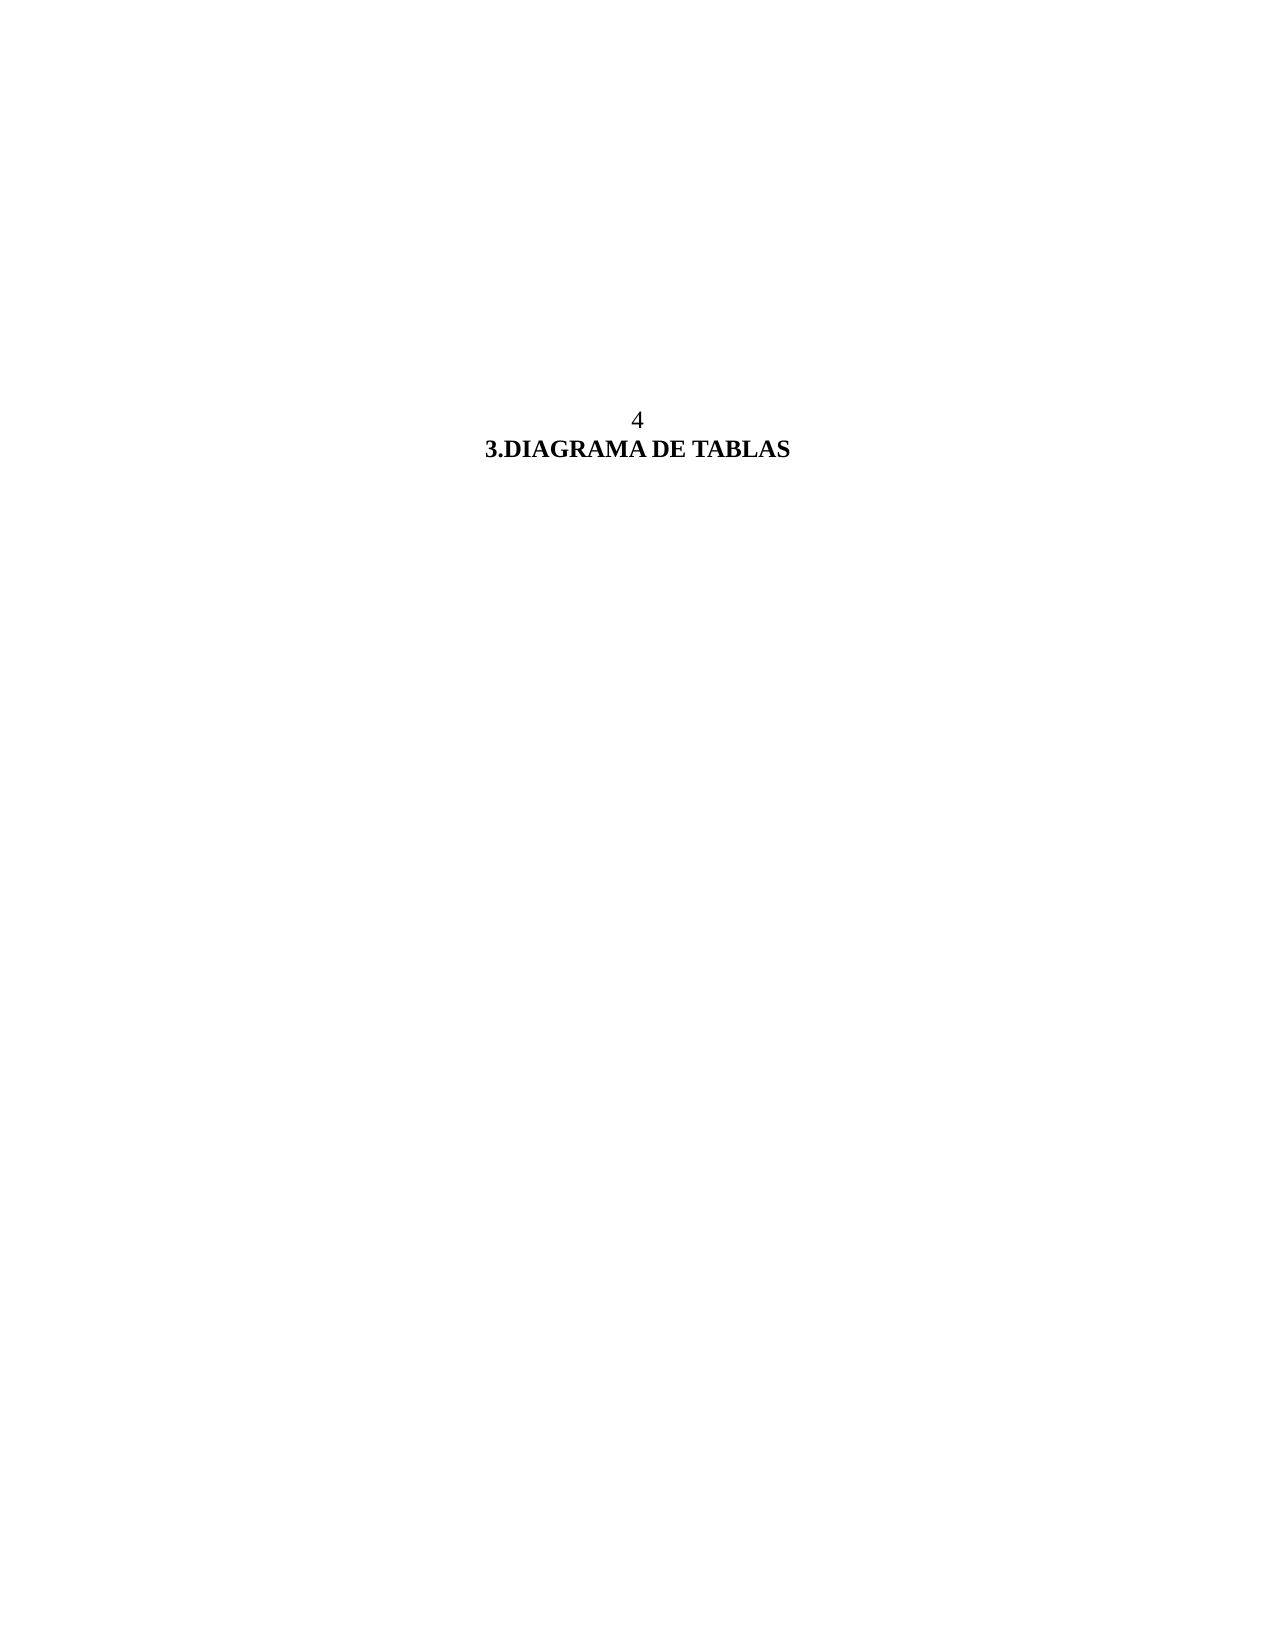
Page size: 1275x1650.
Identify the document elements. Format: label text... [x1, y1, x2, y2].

text 3.DIAGRAMA DE TABLAS [118, 434, 1157, 463]
text 4 [118, 406, 1157, 434]
